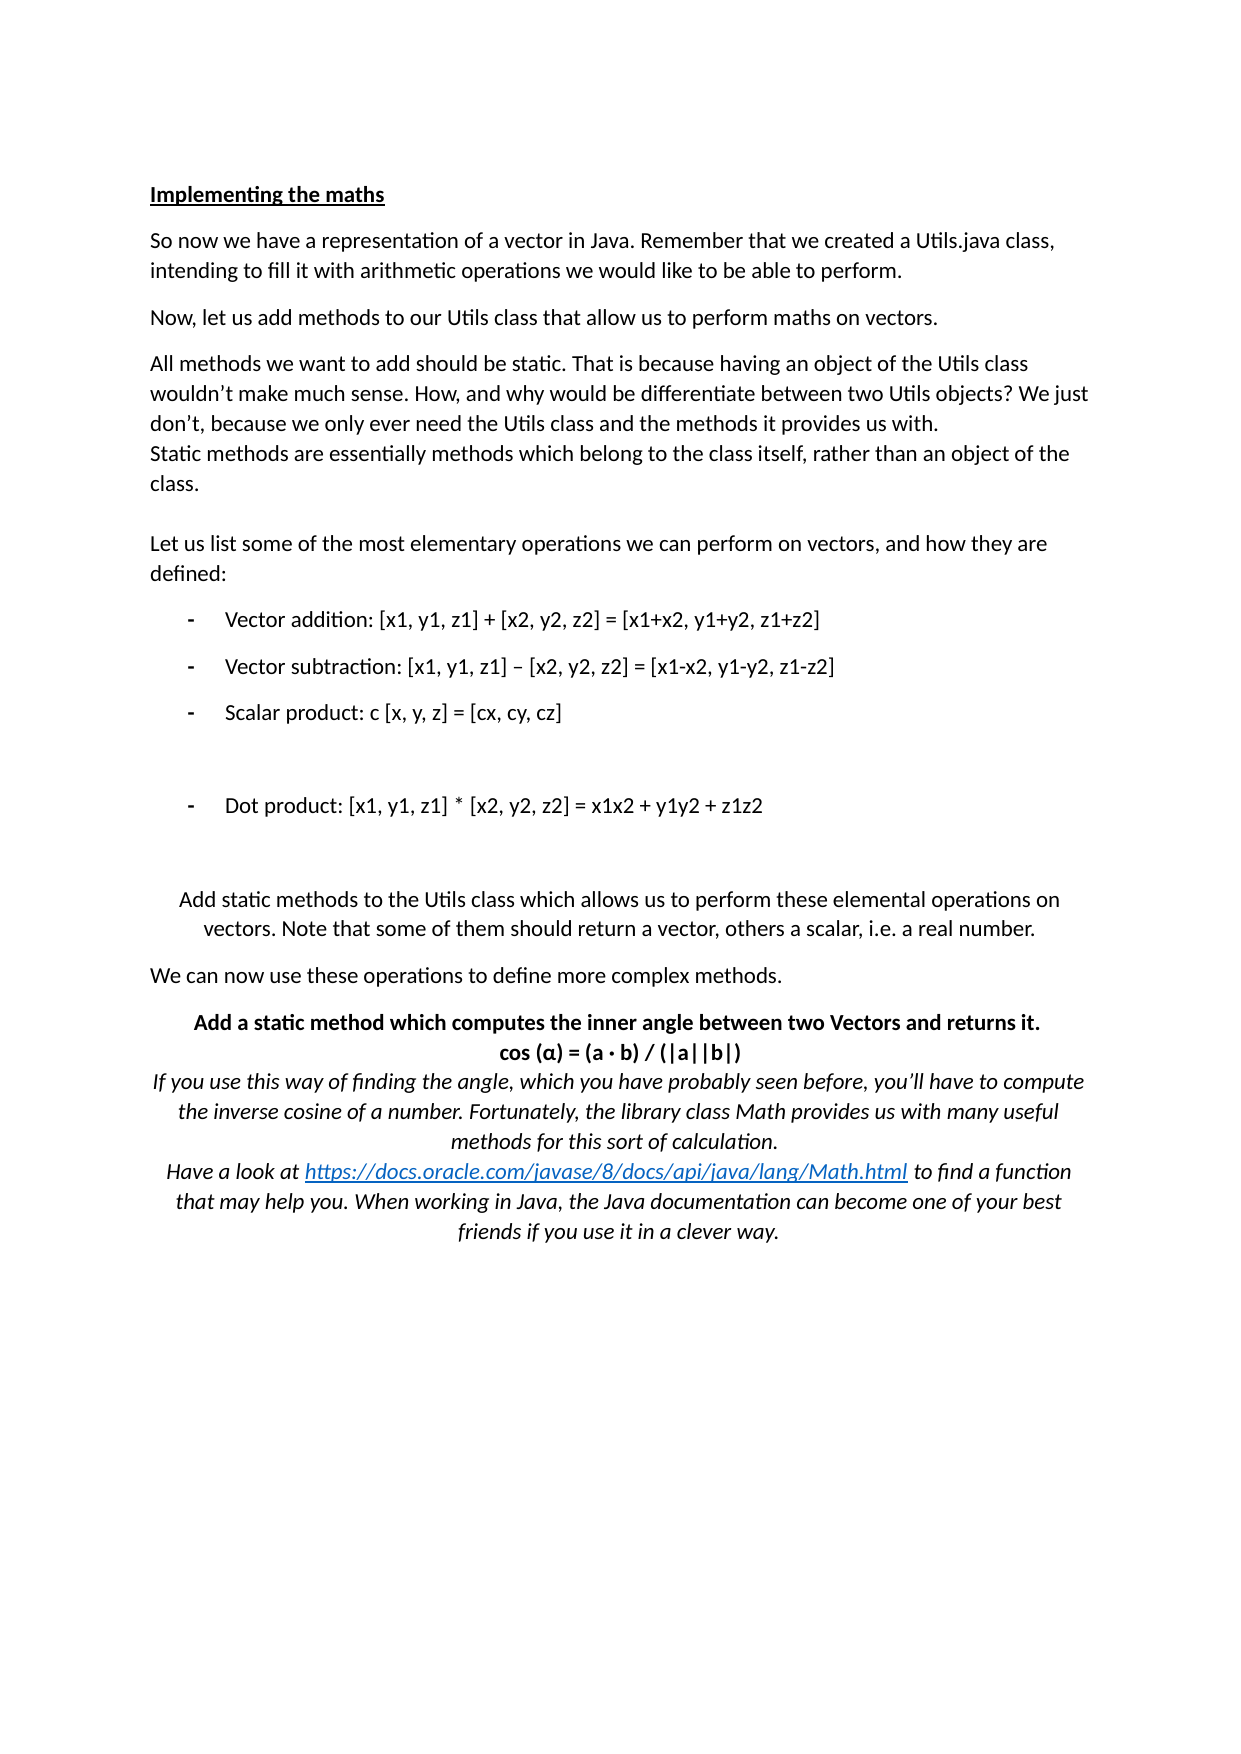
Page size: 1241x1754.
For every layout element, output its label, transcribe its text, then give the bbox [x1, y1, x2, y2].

text We can now use these operations to define more complex methods. [150, 961, 1090, 989]
list Scalar product: c [x, y, z] = [cx, cy, cz] [187, 698, 1090, 726]
text Add a static method which computes the inner angle between two Vectors and returns it. cos (α) = (a · b) / (|a||b|) If you use this way of finding the angle, which you have probably seen before, you’ll have to compute the inverse cosine of a number. Fortunately, the library class Math provides us with many useful methods for this sort of calculation. Have a look at https://docs.oracle.com/javase/8/docs/api/java/lang/Math.html to find a function that may help you. When working in Java, the Java documentation can become one of your best friends if you use it in a clever way. [150, 1008, 1090, 1245]
text Add static methods to the Utils class which allows us to perform these elemental operations on vectors. Note that some of them should return a vector, others a scalar, i.e. a real number. [150, 885, 1090, 943]
text Now, let us add methods to our Utils class that allow us to perform maths on vectors. [150, 303, 1090, 331]
text Implementing the maths [150, 150, 1090, 208]
list Dot product: [x1, y1, z1] * [x2, y2, z2] = x1x2 + y1y2 + z1z2 [187, 792, 1090, 819]
text All methods we want to add should be static. That is because having an object of the Utils class wouldn’t make much sense. How, and why would be differentiate between two Utils objects? We just don’t, because we only ever need the Utils class and the methods it provides us with. Static methods are essentially methods which belong to the class itself, rather than an object of the class. Let us list some of the most elementary operations we can perform on vectors, and how they are defined: [150, 349, 1090, 587]
list Vector addition: [x1, y1, z1] + [x2, y2, z2] = [x1+x2, y1+y2, z1+z2] [187, 605, 1090, 633]
text So now we have a representation of a vector in Java. Remember that we created a Utils.java class, intending to fill it with arithmetic operations we would like to be able to perform. [150, 226, 1090, 284]
list Vector subtraction: [x1, y1, z1] – [x2, y2, z2] = [x1-x2, y1-y2, z1-z2] [187, 652, 1090, 680]
